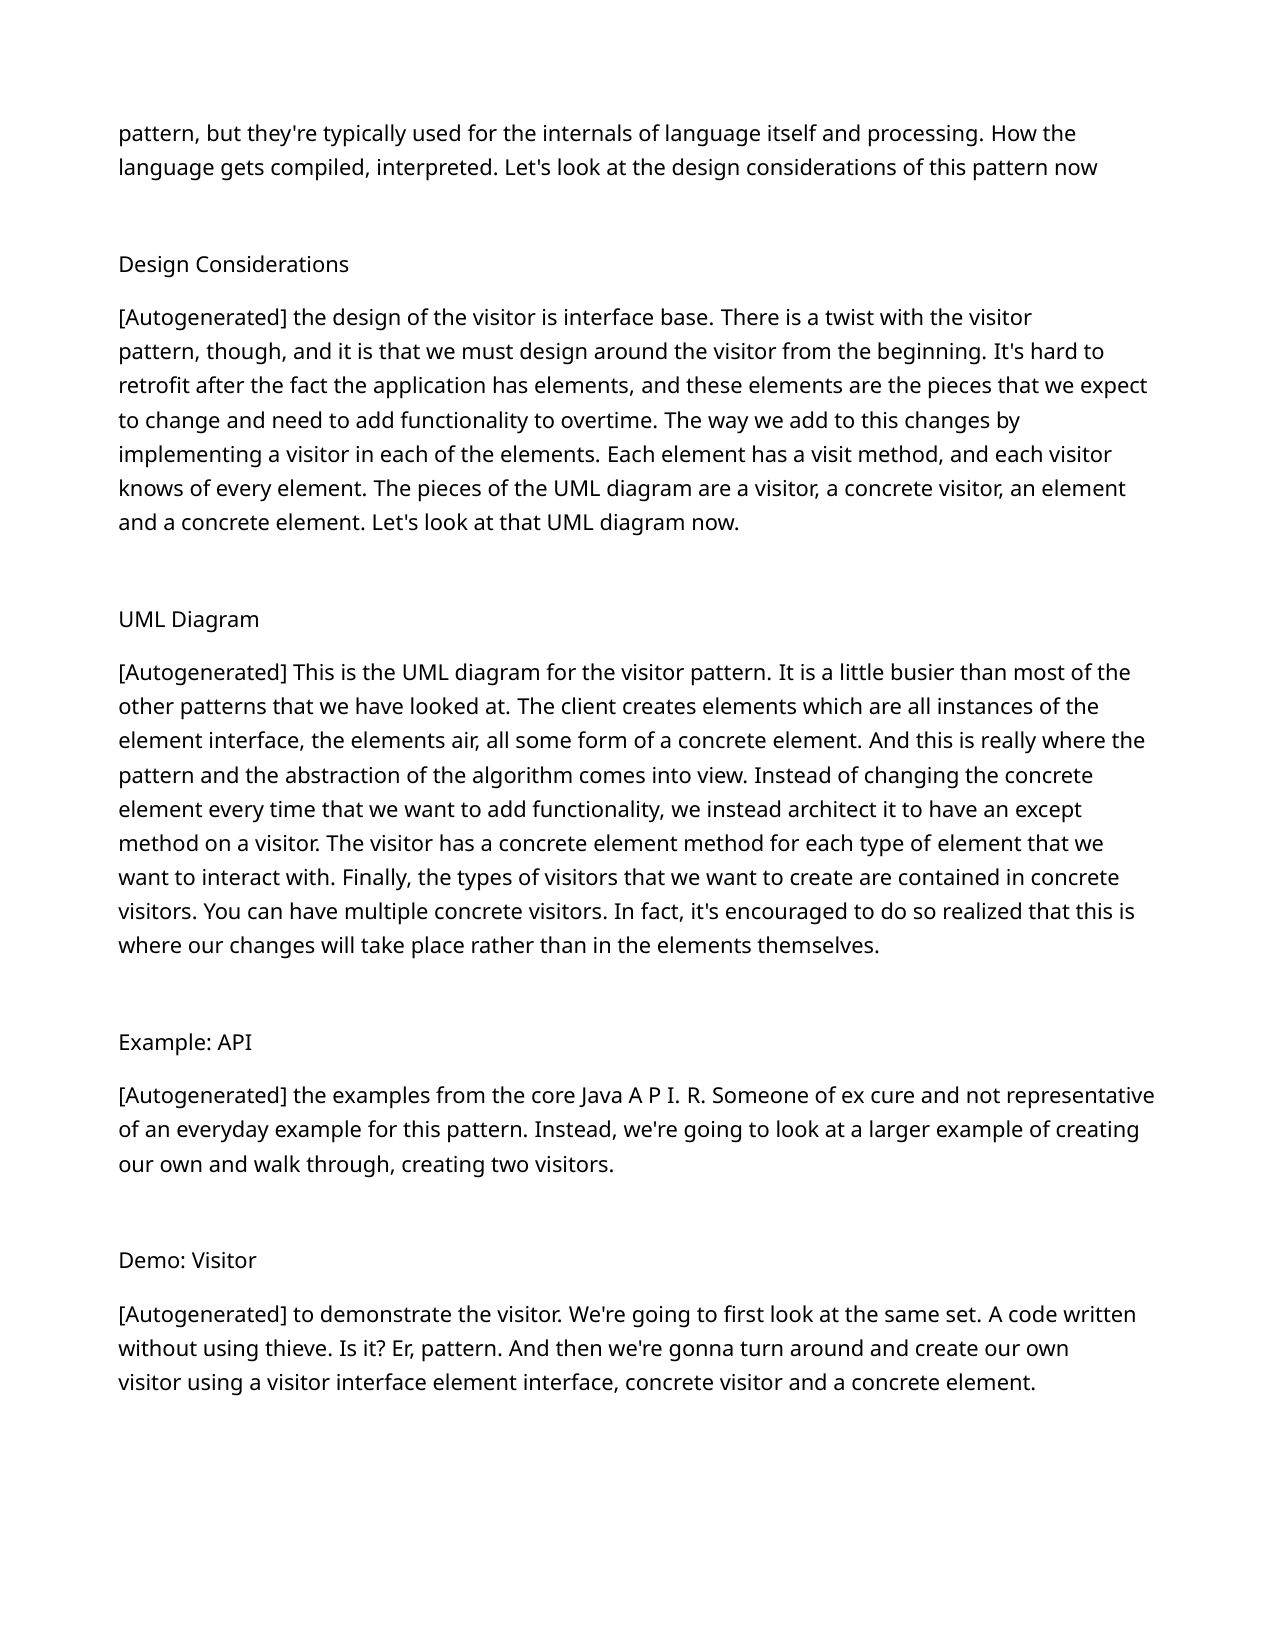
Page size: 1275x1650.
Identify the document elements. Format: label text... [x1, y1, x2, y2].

text [Autogenerated] This is the UML diagram for the visitor pattern. It is a little busier than most of the other patterns that we have looked at. The client creates elements which are all instances of the element interface, the elements air, all some form of a concrete element. And this is really where the pattern and the abstraction of the algorithm comes into view. Instead of changing the concrete element every time that we want to add functionality, we instead architect it to have an except method on a visitor. The visitor has a concrete element method for each type of element that we want to interact with. Finally, the types of visitors that we want to create are contained in concrete visitors. You can have multiple concrete visitors. In fact, it's encouraged to do so realized that this is where our changes will take place rather than in the elements themselves. [118, 657, 1157, 960]
text [Autogenerated] the examples from the core Java A P I. R. Someone of ex cure and not representative of an everyday example for this pattern. Instead, we're going to look at a larger example of creating our own and walk through, creating two visitors. [118, 1080, 1157, 1178]
subtitle UML Diagram [118, 604, 1157, 634]
subtitle Demo: Visitor [118, 1245, 1157, 1275]
text [Autogenerated] to demonstrate the visitor. We're going to first look at the same set. A code written without using thieve. Is it? Er, pattern. And then we're gonna turn around and create our own visitor using a visitor interface element interface, concrete visitor and a concrete element. [118, 1298, 1157, 1397]
subtitle Example: API [118, 1027, 1157, 1057]
text [Autogenerated] the design of the visitor is interface base. There is a twist with the visitor pattern, though, and it is that we must design around the visitor from the beginning. It's hard to retrofit after the fact the application has elements, and these elements are the pieces that we expect to change and need to add functionality to overtime. The way we add to this changes by implementing a visitor in each of the elements. Each element has a visit method, and each visitor knows of every element. The pieces of the UML diagram are a visitor, a concrete visitor, an element and a concrete element. Let's look at that UML diagram now. [118, 302, 1157, 537]
subtitle Design Considerations [118, 249, 1157, 279]
text pattern, but they're typically used for the internals of language itself and processing. How the language gets compiled, interpreted. Let's look at the design considerations of this pattern now [118, 118, 1157, 182]
